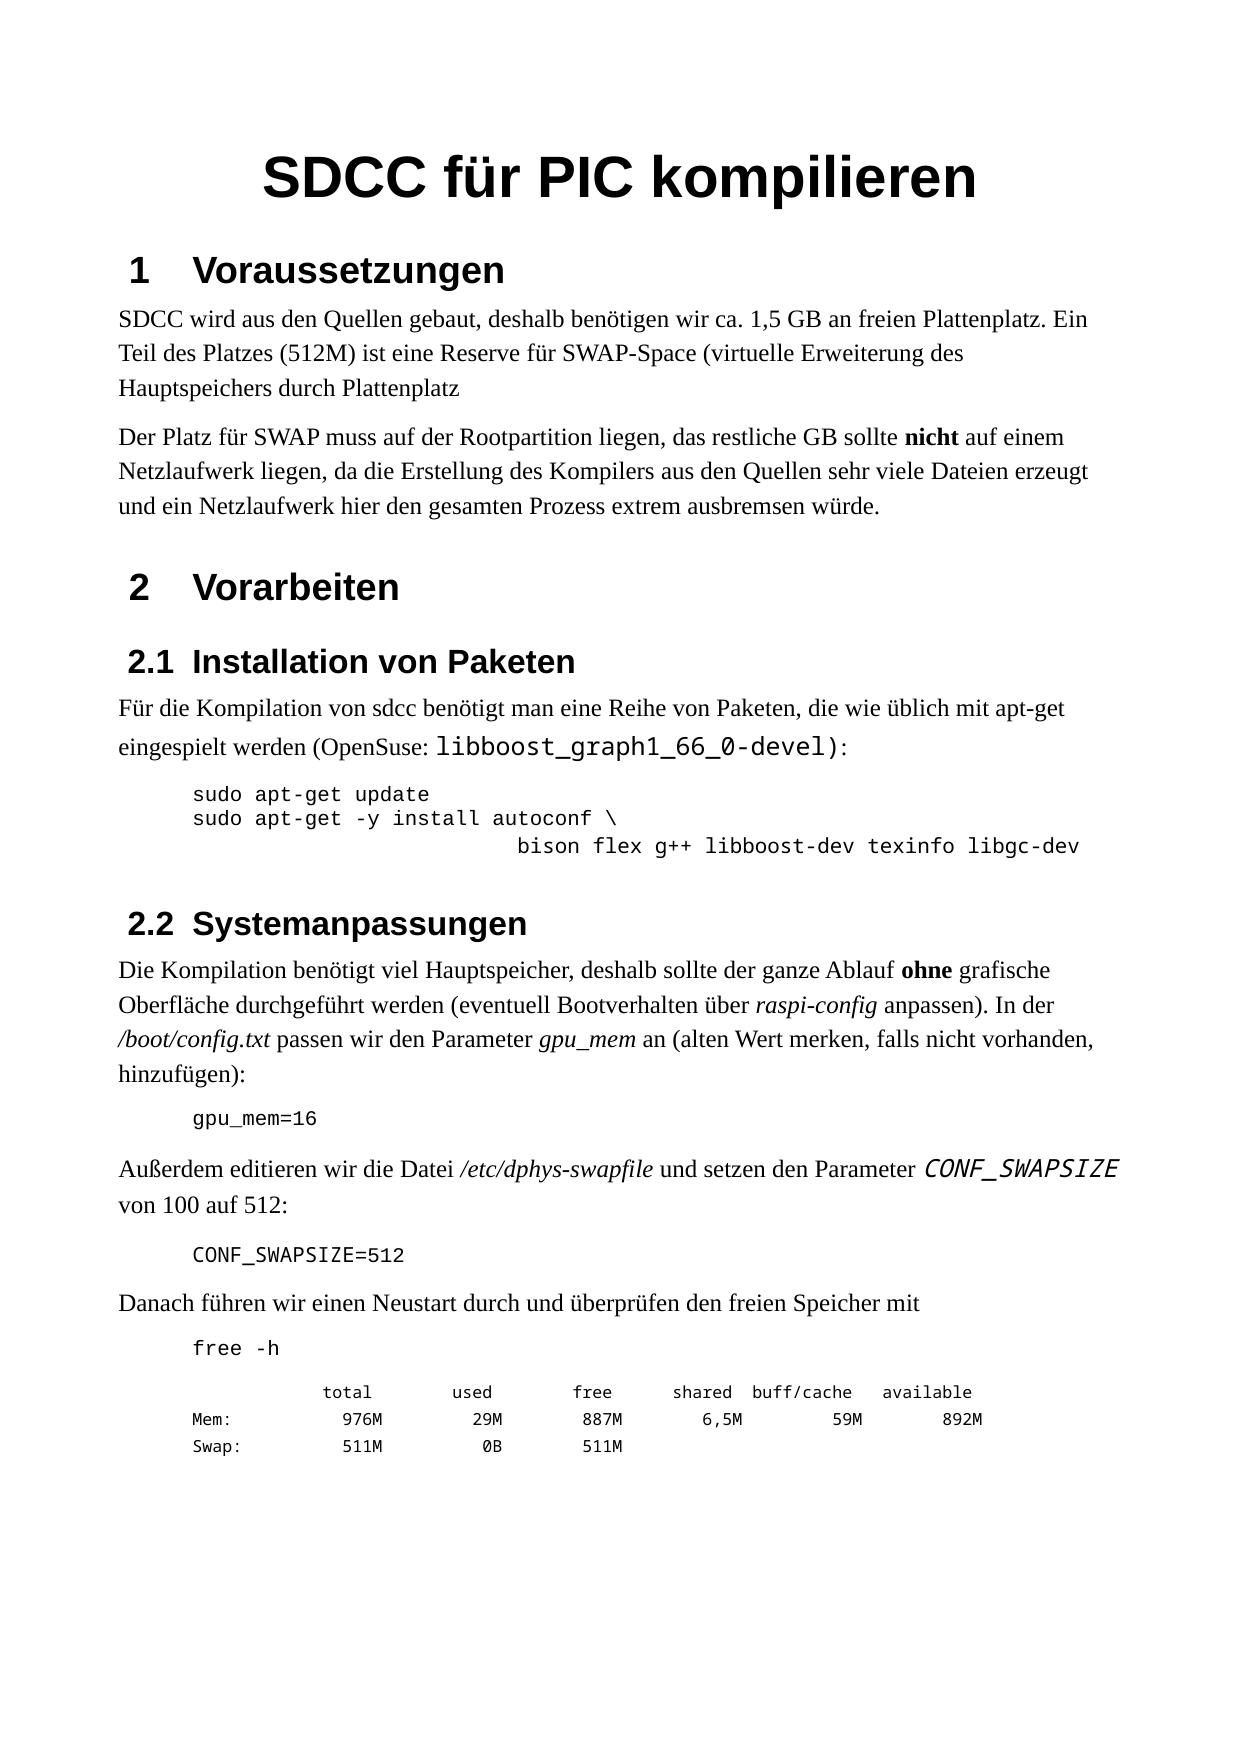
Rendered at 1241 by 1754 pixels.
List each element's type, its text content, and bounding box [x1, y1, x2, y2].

subtitle Vorarbeiten [118, 565, 1122, 608]
text gpu_mem=16 [192, 1108, 1122, 1132]
text CONF_SWAPSIZE=512 [192, 1240, 1122, 1268]
text total used free shared buff/cache available Mem: 976M 29M 887M 6,5M 59M 892M Swap: 511M 0B 511M [192, 1380, 1122, 1526]
text Die Kompilation benötigt viel Hauptspeicher, deshalb sollte der ganze Ablauf ohne grafische Oberfläche durchgeführt werden (eventuell Bootverhalten über raspi-config anpassen). In der /boot/config.txt passen wir den Parameter gpu_mem an (alten Wert merken, falls nicht vorhanden, hinzufügen): [118, 955, 1122, 1088]
text Für die Kompilation von sdcc benötigt man eine Reihe von Paketen, die wie üblich mit apt-get eingespielt werden (OpenSuse: libboost_graph1_66_0-devel): [118, 693, 1122, 763]
text SDCC wird aus den Quellen gebaut, deshalb benötigen wir ca. 1,5 GB an freien Plattenplatz. Ein Teil des Platzes (512M) ist eine Reserve für SWAP-Space (virtuelle Erweiterung des Hauptspeichers durch Plattenplatz [118, 304, 1122, 402]
title SDCC für PIC kompilieren [118, 143, 1122, 210]
text sudo apt-get update sudo apt-get -y install autoconf \ bison flex g++ libboost-dev texinfo libgc-dev [192, 784, 1122, 883]
text Der Platz für SWAP muss auf der Rootpartition liegen, das restliche GB sollte nicht auf einem Netzlaufwerk liegen, da die Erstellung des Kompilers aus den Quellen sehr viele Dateien erzeugt und ein Netzlaufwerk hier den gesamten Prozess extrem ausbremsen würde. [118, 422, 1122, 519]
text Außerdem editieren wir die Datei /etc/dphys-swapfile und setzen den Parameter CONF_SWAPSIZE von 100 auf 512: [118, 1151, 1122, 1219]
subtitle Systemanpassungen [118, 904, 1122, 943]
subtitle Installation von Paketen [118, 642, 1122, 681]
text Danach führen wir einen Neustart durch und überprüfen den freien Speicher mit [118, 1288, 1122, 1317]
text free -h [192, 1337, 1122, 1361]
subtitle Voraussetzungen [118, 248, 1122, 291]
